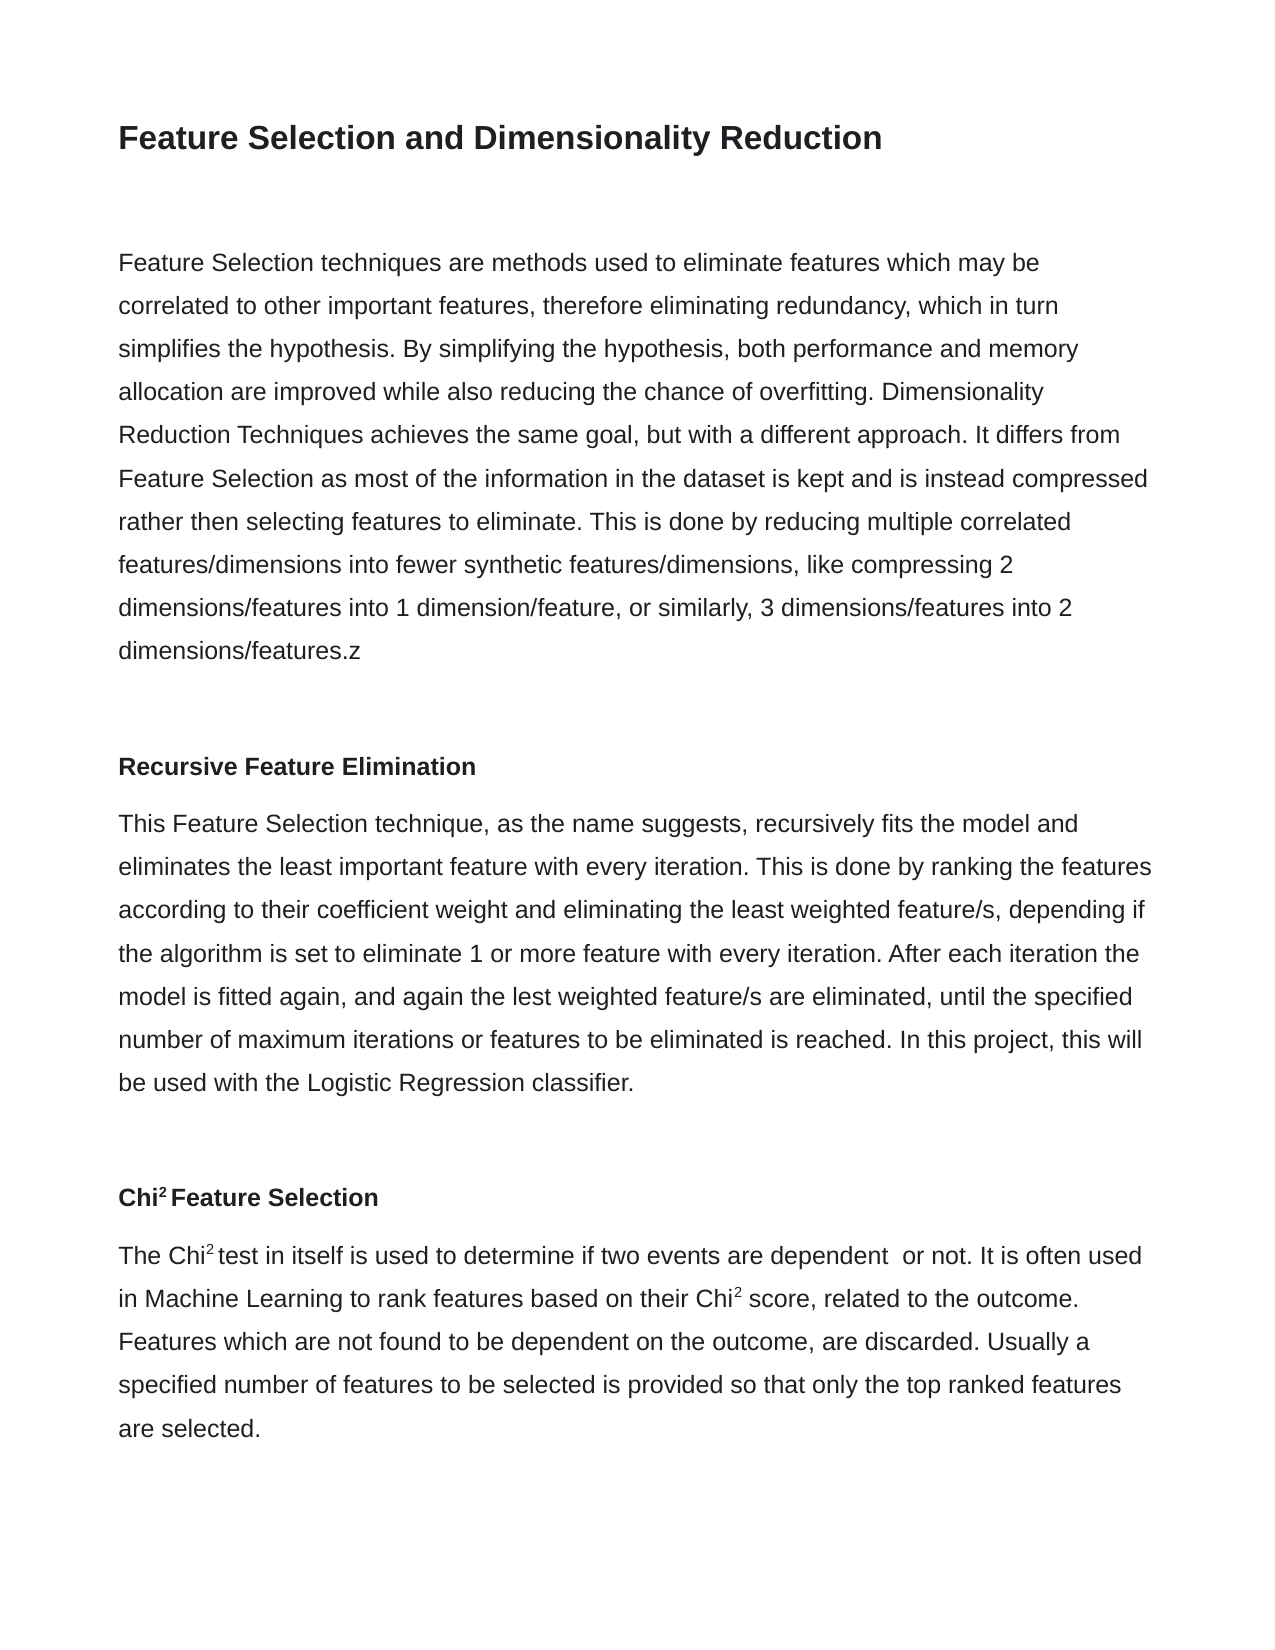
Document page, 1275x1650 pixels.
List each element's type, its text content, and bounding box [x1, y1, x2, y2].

text Chi2 Feature Selection [118, 1183, 1157, 1212]
text This Feature Selection technique, as the name suggests, recursively fits the model and eliminates the least important feature with every iteration. This is done by ranking the features according to their coefficient weight and eliminating the least weighted feature/s, depending if the algorithm is set to eliminate 1 or more feature with every iteration. After each iteration the model is fitted again, and again the lest weighted feature/s are eliminated, until the specified number of maximum iterations or features to be eliminated is reached. In this project, this will be used with the Logistic Regression classifier. [118, 809, 1157, 1097]
text Feature Selection techniques are methods used to eliminate features which may be correlated to other important features, therefore eliminating redundancy, which in turn simplifies the hypothesis. By simplifying the hypothesis, both performance and memory allocation are improved while also reducing the chance of overfitting. Dimensionality Reduction Techniques achieves the same goal, but with a different approach. It differs from Feature Selection as most of the information in the dataset is kept and is instead compressed rather then selecting features to eliminate. This is done by reducing multiple correlated features/dimensions into fewer synthetic features/dimensions, like compressing 2 dimensions/features into 1 dimension/feature, or similarly, 3 dimensions/features into 2 dimensions/features.z [118, 248, 1157, 665]
text Recursive Feature Elimination [118, 752, 1157, 780]
text The Chi2 test in itself is used to determine if two events are dependent or not. It is often used in Machine Learning to rank features based on their Chi2 score, related to the outcome. Features which are not found to be dependent on the outcome, are discarded. Usually a specified number of features to be selected is provided so that only the top ranked features are selected. [118, 1241, 1157, 1442]
text Feature Selection and Dimensionality Reduction [118, 118, 1157, 157]
